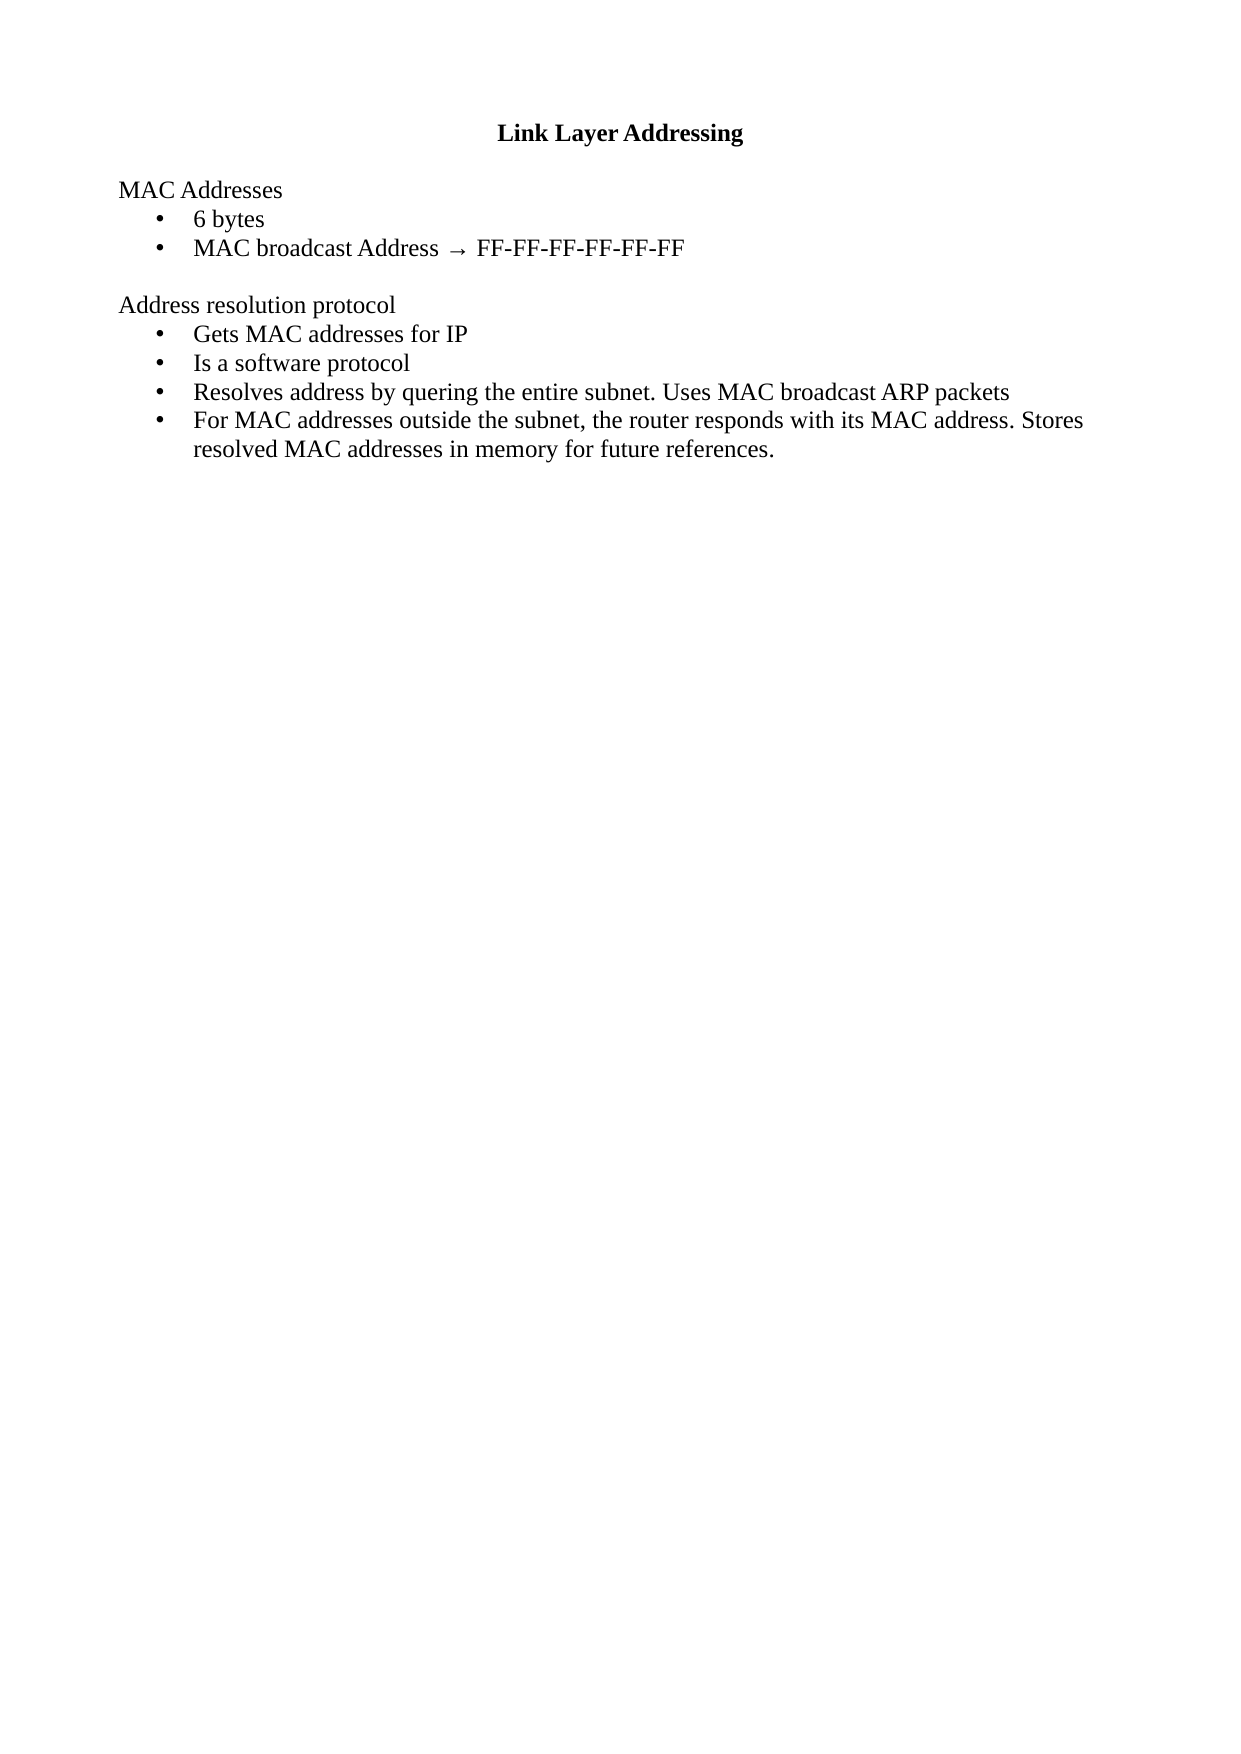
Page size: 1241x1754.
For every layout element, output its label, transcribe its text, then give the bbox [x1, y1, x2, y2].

list Is a software protocol [156, 348, 1122, 377]
list MAC broadcast Address → FF-FF-FF-FF-FF-FF [156, 233, 1122, 262]
text Link Layer Addressing [118, 118, 1122, 147]
list Resolves address by quering the entire subnet. Uses MAC broadcast ARP packets [156, 377, 1122, 406]
list For MAC addresses outside the subnet, the router responds with its MAC address. Stores resolved MAC addresses in memory for future references. [156, 406, 1122, 463]
text MAC Addresses [118, 176, 1122, 204]
text Address resolution protocol [118, 291, 1122, 319]
list 6 bytes [156, 204, 1122, 233]
list Gets MAC addresses for IP [156, 319, 1122, 348]
